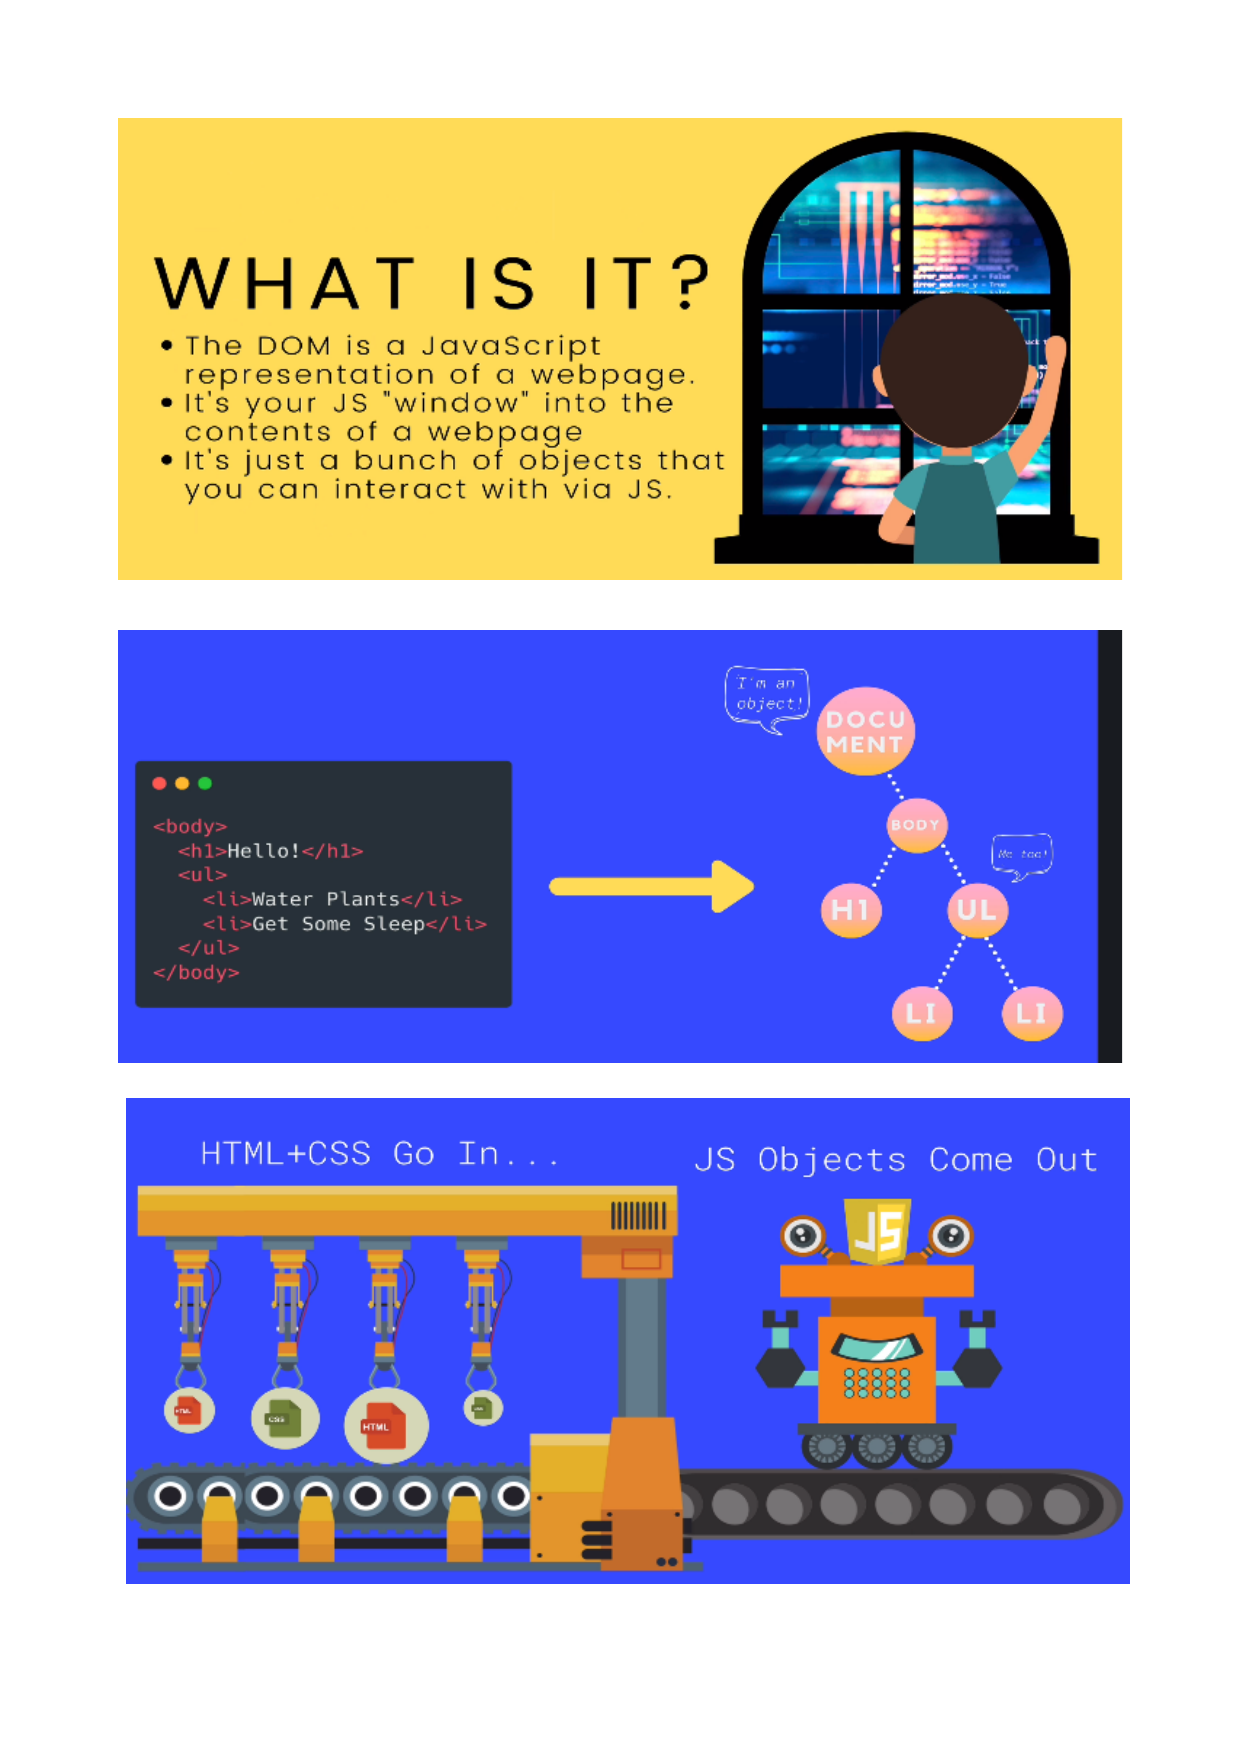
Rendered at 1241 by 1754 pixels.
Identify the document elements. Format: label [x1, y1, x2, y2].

picture [126, 1098, 1130, 1584]
picture [118, 630, 1123, 1063]
picture [118, 118, 1123, 580]
